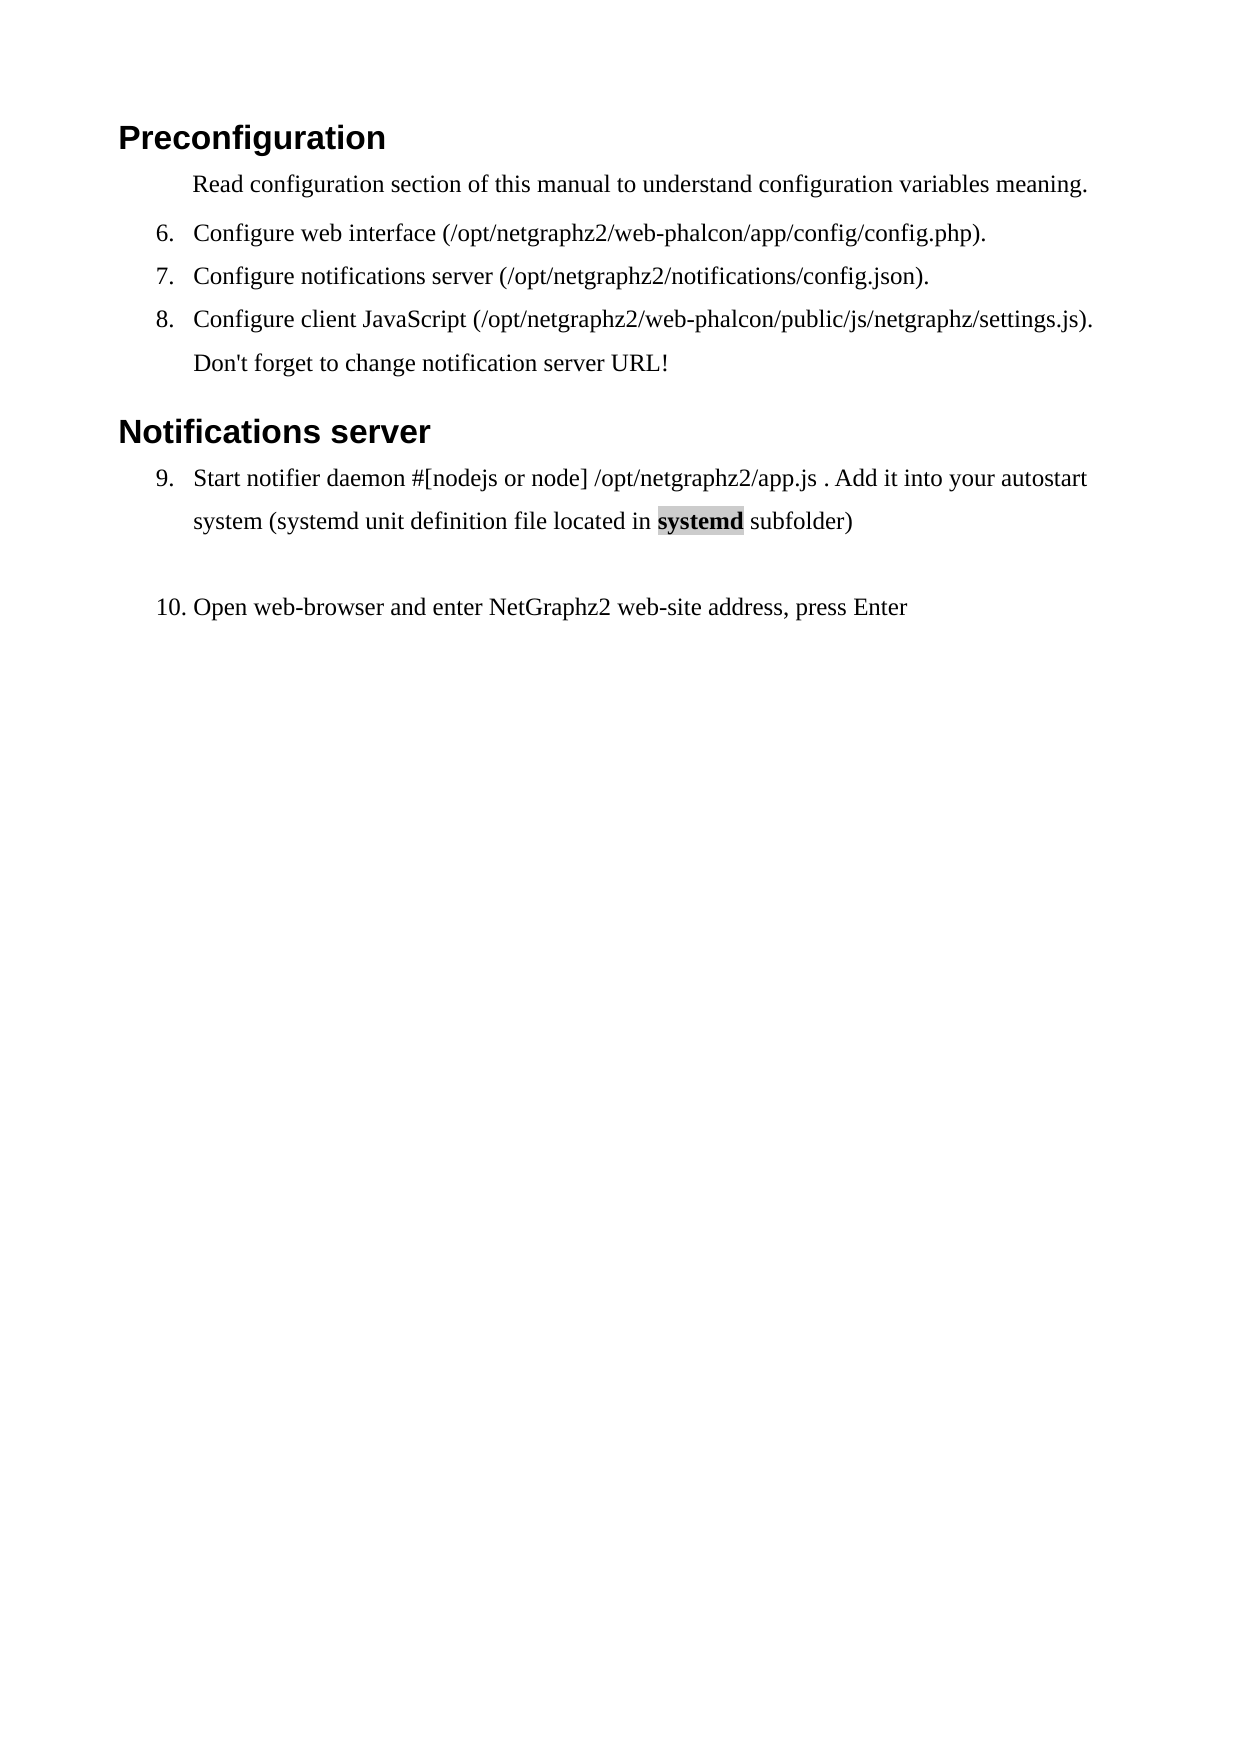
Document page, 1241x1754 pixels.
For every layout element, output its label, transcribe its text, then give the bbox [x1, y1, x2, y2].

list Start notifier daemon #[nodejs or node] /opt/netgraphz2/app.js . Add it into your autostart system (systemd unit definition file located in systemd subfolder) [156, 463, 1122, 535]
list Open web-browser and enter NetGraphz2 web-site address, press Enter [156, 592, 1122, 621]
subtitle Notifications server [118, 412, 1122, 450]
subtitle Preconfiguration [118, 118, 1122, 157]
list Configure notifications server (/opt/netgraphz2/notifications/config.json). [156, 261, 1122, 290]
list Configure web interface (/opt/netgraphz2/web-phalcon/app/config/config.php). [156, 218, 1122, 247]
text Read configuration section of this manual to understand configuration variables meaning. [118, 169, 1122, 198]
list Configure client JavaScript (/opt/netgraphz2/web-phalcon/public/js/netgraphz/settings.js). Don't forget to change notification server URL! [156, 304, 1122, 376]
